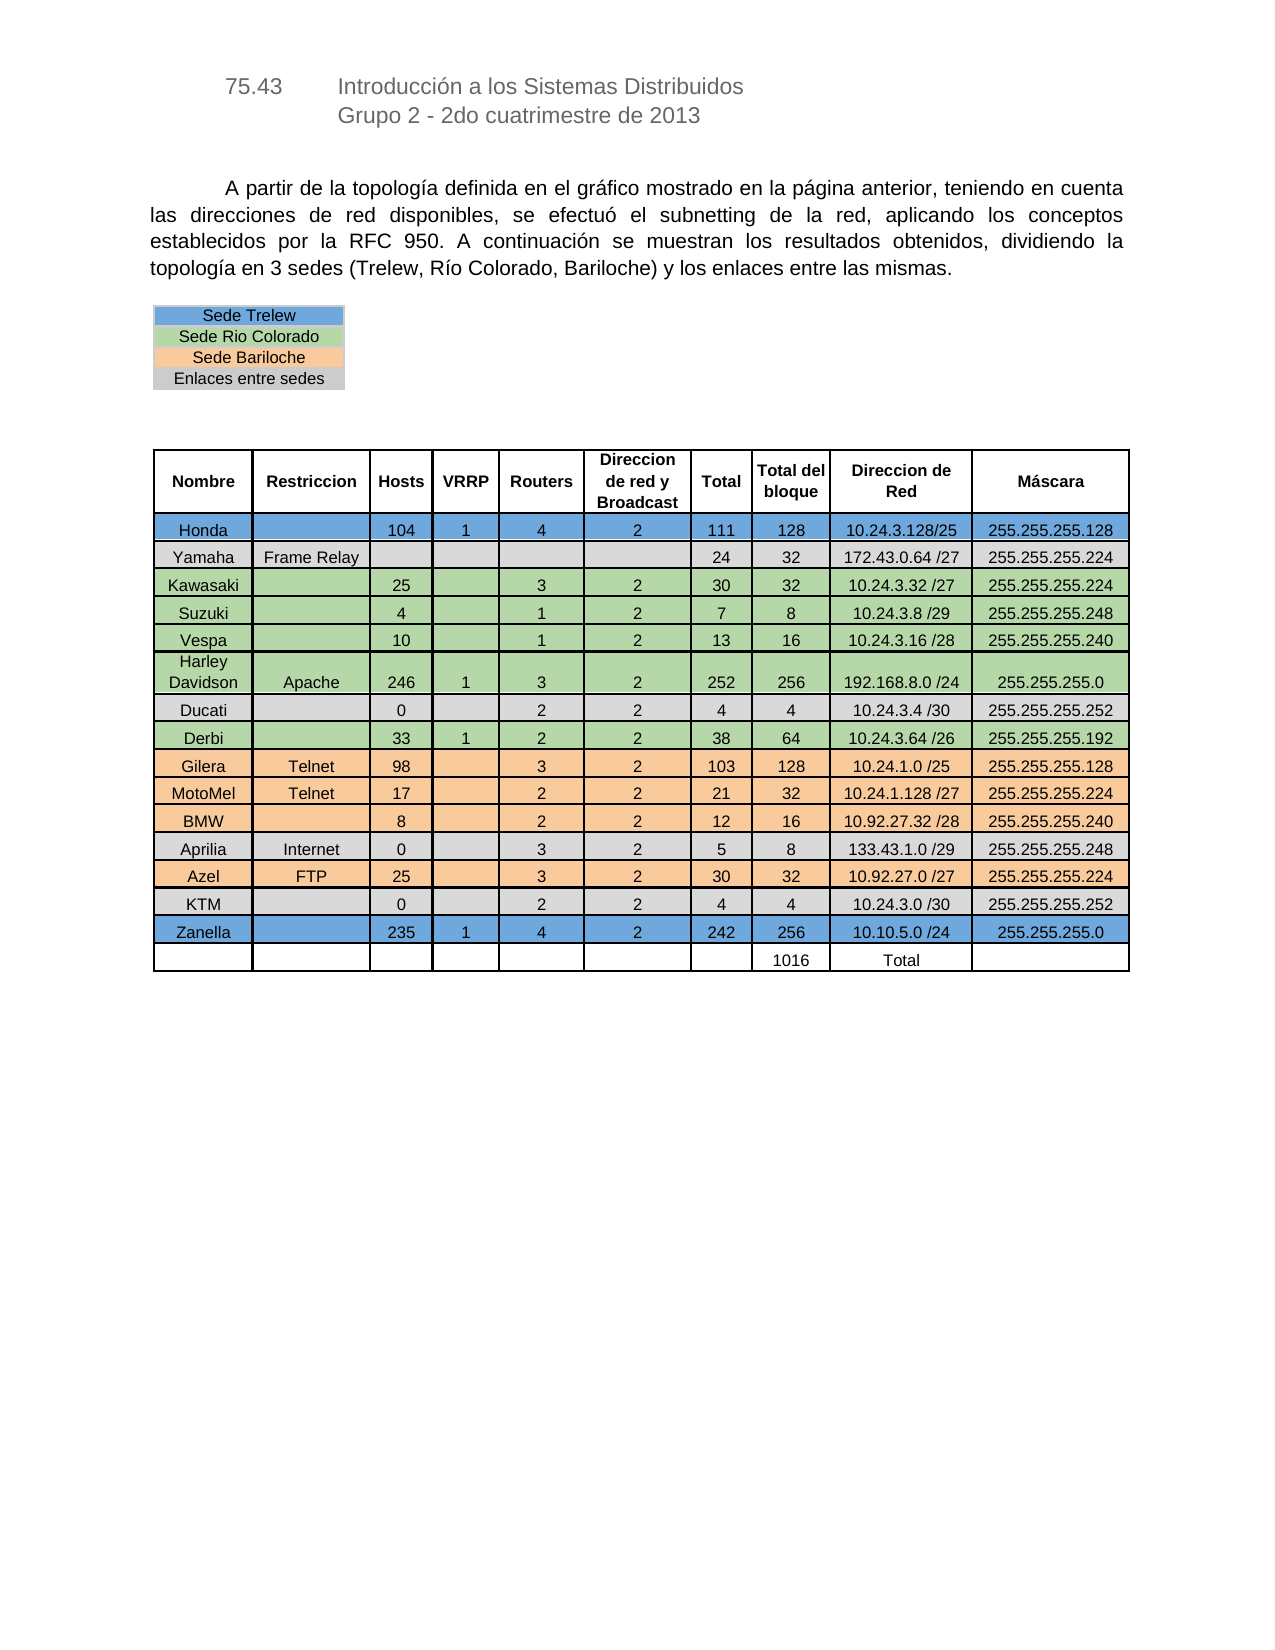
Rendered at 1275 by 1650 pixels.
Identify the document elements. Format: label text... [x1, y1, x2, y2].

table_cell 255.255.255.252 [973, 695, 1128, 720]
table_header Routers [500, 451, 583, 512]
table_cell Telnet [254, 750, 369, 776]
table_cell [434, 944, 498, 969]
table_cell 172.43.0.64 /27 [831, 542, 971, 567]
table_cell 64 [753, 722, 829, 748]
table_cell 133.43.1.0 /29 [831, 833, 971, 859]
table_cell 255.255.255.224 [973, 569, 1128, 595]
table_cell 10.24.1.0 /25 [831, 750, 971, 776]
table_cell Sede Bariloche [155, 348, 343, 367]
table_cell 2 [585, 653, 690, 692]
table_cell 255.255.255.0 [973, 653, 1128, 692]
table_cell 4 [500, 514, 583, 539]
table_cell 3 [500, 833, 583, 859]
table_cell 32 [753, 569, 829, 595]
table_cell Apache [254, 653, 369, 692]
table_cell 0 [371, 695, 431, 720]
table_cell [254, 514, 369, 539]
table_cell 10.24.3.32 /27 [831, 569, 971, 595]
table_cell 33 [371, 722, 431, 748]
table_cell 1 [434, 514, 498, 539]
table_cell 246 [371, 653, 431, 692]
table_cell 2 [585, 514, 690, 539]
table_header Restriccion [254, 451, 369, 512]
table_cell 13 [692, 625, 751, 650]
table_cell 17 [371, 778, 431, 803]
table_cell 8 [371, 805, 431, 831]
table_cell 3 [500, 653, 583, 692]
table_cell BMW [155, 805, 251, 831]
table_cell KTM [155, 889, 251, 914]
table_cell 2 [585, 695, 690, 720]
table_cell 255.255.255.0 [973, 916, 1128, 942]
table_cell 2 [500, 695, 583, 720]
table_cell 4 [371, 597, 431, 623]
table_cell 10.24.3.8 /29 [831, 597, 971, 623]
table_cell 21 [692, 778, 751, 803]
table_cell Gilera [155, 750, 251, 776]
table_cell [434, 625, 498, 650]
table_cell [434, 889, 498, 914]
table_cell 0 [371, 833, 431, 859]
table_cell [434, 778, 498, 803]
table_cell 255.255.255.224 [973, 861, 1128, 886]
table_cell 30 [692, 569, 751, 595]
table_cell 32 [753, 861, 829, 886]
table_cell [973, 944, 1128, 969]
table_cell 32 [753, 778, 829, 803]
table_cell Azel [155, 861, 251, 886]
table_cell [254, 722, 369, 748]
table_cell 10.10.5.0 /24 [831, 916, 971, 942]
table_cell 255.255.255.128 [973, 514, 1128, 539]
table_cell 1 [500, 625, 583, 650]
table_cell Harley Davidson [155, 653, 251, 692]
table_cell 7 [692, 597, 751, 623]
table_cell 128 [753, 750, 829, 776]
table_cell 5 [692, 833, 751, 859]
table_cell 2 [585, 569, 690, 595]
table_cell 10 [371, 625, 431, 650]
table_cell 16 [753, 805, 829, 831]
table_header Hosts [371, 451, 431, 512]
table_cell [371, 542, 431, 567]
table_cell 111 [692, 514, 751, 539]
table_cell 3 [500, 750, 583, 776]
table_cell Enlaces entre sedes [155, 369, 343, 388]
table_cell Kawasaki [155, 569, 251, 595]
table_cell 242 [692, 916, 751, 942]
table_cell 4 [753, 695, 829, 720]
table_cell 10.24.3.0 /30 [831, 889, 971, 914]
table_cell 3 [500, 861, 583, 886]
text A partir de la topología definida en el gráfico mostrado en la página anterior, teniendo en cuenta las direcciones de red disponibles, se efectuó el subnetting de la red, aplicando los conceptos establecidos por la RFC 950. A continuación se muestran los resultados obtenidos, dividiendo la topología en 3 sedes (Trelew, Río Colorado, Bariloche) y los enlaces entre las mismas. [150, 177, 1125, 280]
table_cell 256 [753, 653, 829, 692]
table_cell 25 [371, 569, 431, 595]
table_cell Frame Relay [254, 542, 369, 567]
table_cell [434, 542, 498, 567]
table_header Máscara [973, 451, 1128, 512]
table_cell Internet [254, 833, 369, 859]
table_cell 25 [371, 861, 431, 886]
table_cell FTP [254, 861, 369, 886]
table_cell [254, 569, 369, 595]
table_cell 32 [753, 542, 829, 567]
table_header Total del bloque [753, 451, 829, 512]
table_cell 2 [585, 722, 690, 748]
table_cell [434, 833, 498, 859]
table_cell Aprilia [155, 833, 251, 859]
table_cell 2 [500, 778, 583, 803]
table_cell 1 [500, 597, 583, 623]
table_cell Telnet [254, 778, 369, 803]
table_cell [254, 597, 369, 623]
table_cell [155, 944, 251, 969]
table_cell 4 [692, 695, 751, 720]
table_cell [254, 695, 369, 720]
table_cell 2 [585, 833, 690, 859]
table_cell 4 [753, 889, 829, 914]
table_cell [254, 916, 369, 942]
table_cell 255.255.255.224 [973, 542, 1128, 567]
table_cell MotoMel [155, 778, 251, 803]
table_cell 2 [500, 805, 583, 831]
table_cell 1 [434, 653, 498, 692]
table_cell 24 [692, 542, 751, 567]
table_cell 235 [371, 916, 431, 942]
table_cell 38 [692, 722, 751, 748]
table_cell 10.24.3.16 /28 [831, 625, 971, 650]
table_cell Zanella [155, 916, 251, 942]
table_cell [585, 944, 690, 969]
table_cell 255.255.255.240 [973, 805, 1128, 831]
table_cell 4 [692, 889, 751, 914]
table_cell 0 [371, 889, 431, 914]
table_cell 10.24.3.128/25 [831, 514, 971, 539]
table_cell [500, 944, 583, 969]
table_header Total [692, 451, 751, 512]
table_cell 10.24.3.4 /30 [831, 695, 971, 720]
table_cell 16 [753, 625, 829, 650]
table_cell Sede Rio Colorado [155, 328, 343, 346]
table_header VRRP [434, 451, 498, 512]
table_cell 255.255.255.240 [973, 625, 1128, 650]
table_cell [434, 805, 498, 831]
table_cell Ducati [155, 695, 251, 720]
table_cell [500, 542, 583, 567]
table_cell [434, 695, 498, 720]
table_cell 2 [585, 889, 690, 914]
table_cell Derbi [155, 722, 251, 748]
table_cell [434, 750, 498, 776]
table_cell [254, 944, 369, 969]
table_cell [434, 597, 498, 623]
table_cell 2 [500, 722, 583, 748]
table_cell [371, 944, 431, 969]
table_cell Suzuki [155, 597, 251, 623]
table_cell [254, 625, 369, 650]
table_cell 256 [753, 916, 829, 942]
table_cell 1 [434, 916, 498, 942]
table_cell 2 [585, 861, 690, 886]
table_cell 104 [371, 514, 431, 539]
table_cell 98 [371, 750, 431, 776]
table_cell 10.92.27.32 /28 [831, 805, 971, 831]
table_cell [434, 861, 498, 886]
table_cell [254, 805, 369, 831]
table_cell Honda [155, 514, 251, 539]
table_cell 2 [585, 778, 690, 803]
table_cell 2 [585, 805, 690, 831]
table_cell 2 [585, 916, 690, 942]
table_cell 103 [692, 750, 751, 776]
table_cell [585, 542, 690, 567]
table_cell 255.255.255.192 [973, 722, 1128, 748]
table_cell 252 [692, 653, 751, 692]
table_cell [254, 889, 369, 914]
table_cell 3 [500, 569, 583, 595]
table_cell 10.24.3.64 /26 [831, 722, 971, 748]
table_cell [692, 944, 751, 969]
table_cell 255.255.255.248 [973, 833, 1128, 859]
table_header Sede Trelew [155, 307, 343, 325]
table_cell 1 [434, 722, 498, 748]
table_cell 8 [753, 833, 829, 859]
table_cell 1016 [753, 944, 829, 969]
table_cell 255.255.255.248 [973, 597, 1128, 623]
table_header Nombre [155, 451, 251, 512]
table_cell 10.92.27.0 /27 [831, 861, 971, 886]
table_cell 192.168.8.0 /24 [831, 653, 971, 692]
table_cell 128 [753, 514, 829, 539]
table_cell 2 [585, 625, 690, 650]
table_cell Vespa [155, 625, 251, 650]
table_cell 8 [753, 597, 829, 623]
table_header Direccion de red y Broadcast [585, 451, 690, 512]
table_cell 2 [500, 889, 583, 914]
table_cell 10.24.1.128 /27 [831, 778, 971, 803]
table_cell Total [831, 944, 971, 969]
table_cell 12 [692, 805, 751, 831]
table_cell [434, 569, 498, 595]
table_cell 4 [500, 916, 583, 942]
table_cell 2 [585, 597, 690, 623]
table_cell 255.255.255.252 [973, 889, 1128, 914]
table_cell 2 [585, 750, 690, 776]
table_cell Yamaha [155, 542, 251, 567]
table_cell 255.255.255.224 [973, 778, 1128, 803]
table_cell 30 [692, 861, 751, 886]
table_header Direccion de Red [831, 451, 971, 512]
table_cell 255.255.255.128 [973, 750, 1128, 776]
